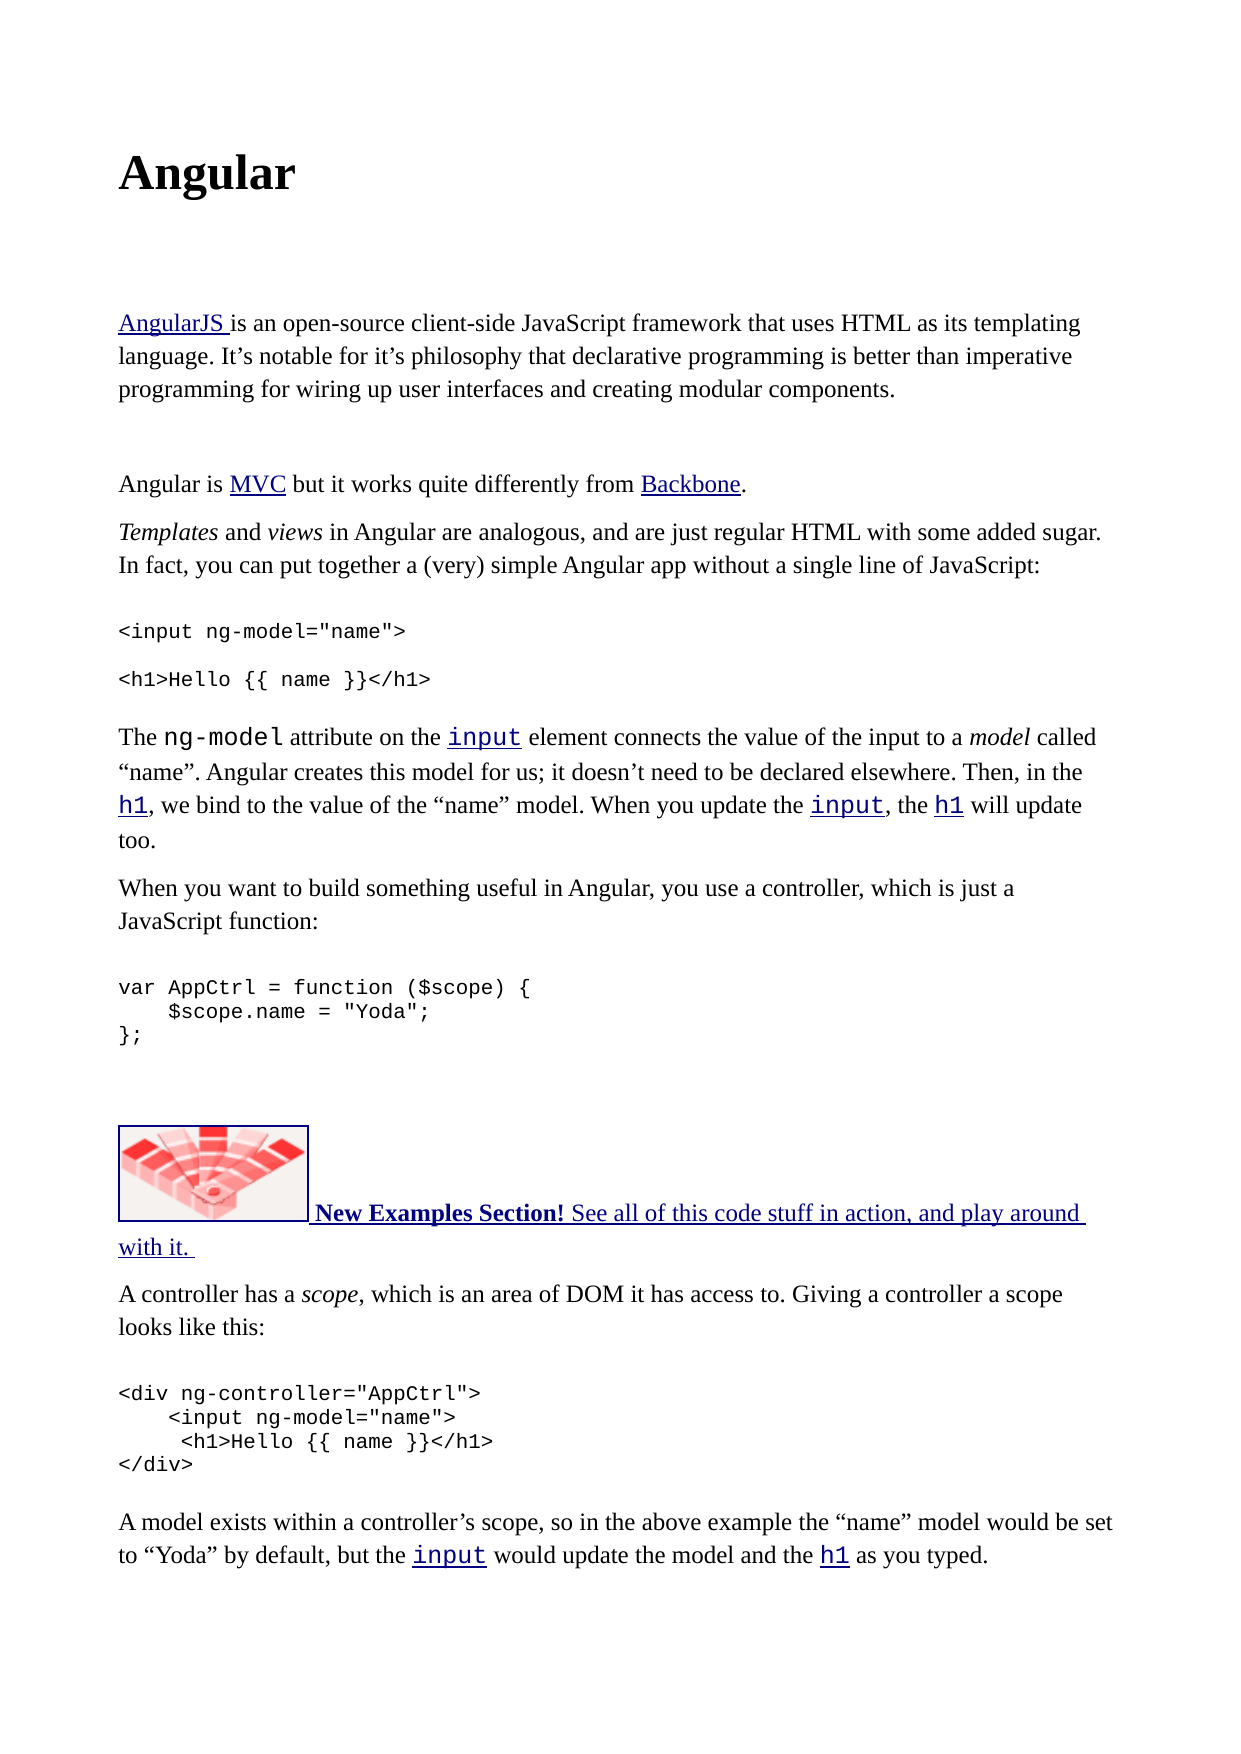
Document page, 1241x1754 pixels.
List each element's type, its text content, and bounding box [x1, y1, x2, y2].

text Angular is MVC but it works quite differently from Backbone. [118, 469, 1122, 498]
text AngularJS is an open-source client-side JavaScript framework that uses HTML as its templating language. It’s notable for it’s philosophy that declarative programming is better than imperative programming for wiring up user interfaces and creating modular components. [118, 308, 1122, 403]
subtitle Angular [118, 143, 1122, 201]
text A model exists within a controller’s scope, so in the above example the “name” model would be set to “Yoda” by default, but the input would update the model and the h1 as you typed. [118, 1507, 1122, 1571]
text <div ng-controller="AppCtrl"> [118, 1383, 1122, 1407]
text <input ng-model="name"> [118, 621, 1122, 645]
text New Examples Section! See all of this code stuff in action, and play around with it. [118, 1125, 1122, 1260]
text <h1>Hello {{ name }}</h1> [118, 669, 1122, 692]
text When you want to build something useful in Angular, you use a controller, which is just a JavaScript function: [118, 873, 1122, 934]
text Templates and views in Angular are analogous, and are just regular HTML with some added sugar. In fact, you can put together a (very) simple Angular app without a single line of JavaScript: [118, 517, 1122, 579]
text <input ng-model="name"> [118, 1407, 1122, 1431]
text <h1>Hello {{ name }}</h1> [118, 1431, 1122, 1454]
text </div> [118, 1454, 1122, 1478]
picture [120, 1127, 307, 1220]
text The ng-model attribute on the input element connects the value of the input to a model called “name”. Angular creates this model for us; it doesn’t need to be declared elsewhere. Then, in the h1, we bind to the value of the “name” model. When you update the input, the h1 will update too. [118, 722, 1122, 854]
text var AppCtrl = function ($scope) { [118, 977, 1122, 1001]
text A controller has a scope, which is an area of DOM it has access to. Giving a controller a scope looks like this: [118, 1279, 1122, 1341]
text }; [118, 1024, 1122, 1048]
text $scope.name = "Yoda"; [118, 1001, 1122, 1024]
